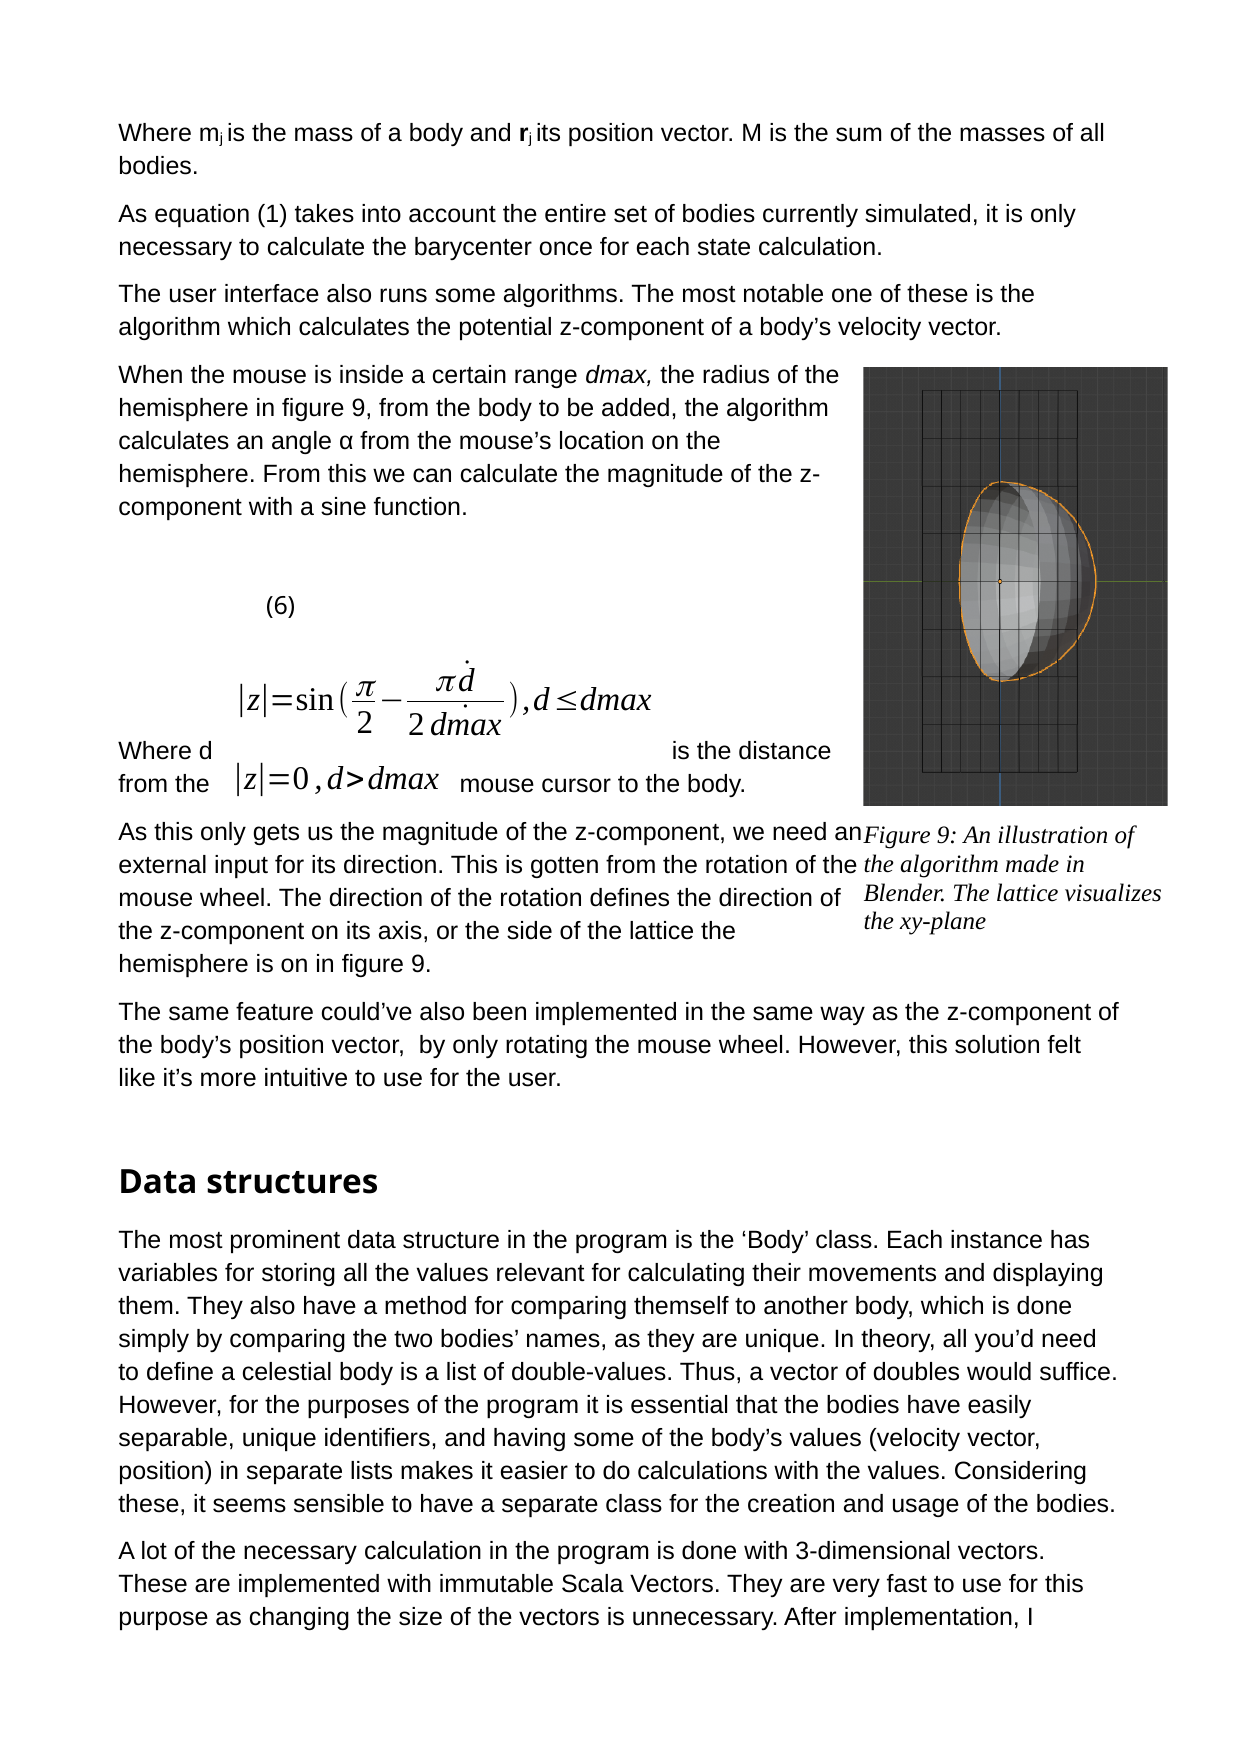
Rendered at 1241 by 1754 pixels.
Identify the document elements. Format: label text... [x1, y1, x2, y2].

text The most prominent data structure in the program is the ‘Body’ class. Each instance has variables for storing all the values relevant for calculating their movements and displaying them. They also have a method for comparing themself to another body, which is done simply by comparing the two bodies’ names, as they are unique. In theory, all you’d need to define a celestial body is a list of double-values. Thus, a vector of doubles would suffice. However, for the purposes of the program it is essential that the bodies have easily separable, unique identifiers, and having some of the body’s values (velocity vector, position) in separate lists makes it easier to do calculations with the values. Considering these, it seems sensible to have a separate class for the creation and usage of the bodies. [118, 1224, 1122, 1517]
text As equation (1) takes into account the entire set of bodies currently simulated, it is only necessary to calculate the barycenter once for each state calculation. [118, 199, 1122, 261]
picture [863, 367, 1168, 806]
text Data structures [118, 1158, 1122, 1203]
text The same feature could’ve also been implemented in the same way as the z-component of the body’s position vector, by only rotating the mouse wheel. However, this solution felt like it’s more intuitive to use for the user. [118, 997, 1122, 1091]
text Figure 9: An illustration of the algorithm made in Blender. The lattice visualizes the xy-plane [863, 806, 1168, 935]
text Where d is the distance from the mouse cursor to the body. [118, 736, 863, 798]
text (6) [118, 587, 863, 621]
text As this only gets us the magnitude of the z-component, we need an external input for its direction. This is gotten from the rotation of the mouse wheel. The direction of the rotation defines the direction of the z-component on its axis, or the side of the lattice the hemisphere is on in figure 9. [118, 817, 1122, 978]
text The user interface also runs some algorithms. The most notable one of these is the algorithm which calculates the potential z-component of a body’s velocity vector. [118, 279, 1122, 341]
text When the mouse is inside a certain range dmax, the radius of the hemisphere in figure 9, from the body to be added, the algorithm calculates an angle α from the mouse’s location on the hemisphere. From this we can calculate the magnitude of the z-component with a sine function. [118, 355, 1168, 521]
text A lot of the necessary calculation in the program is done with 3-dimensional vectors. These are implemented with immutable Scala Vectors. They are very fast to use for this purpose as changing the size of the vectors is unnecessary. After implementation, I [118, 1536, 1122, 1631]
text Where mj is the mass of a body and rj its position vector. M is the sum of the masses of all bodies. [118, 118, 1122, 180]
